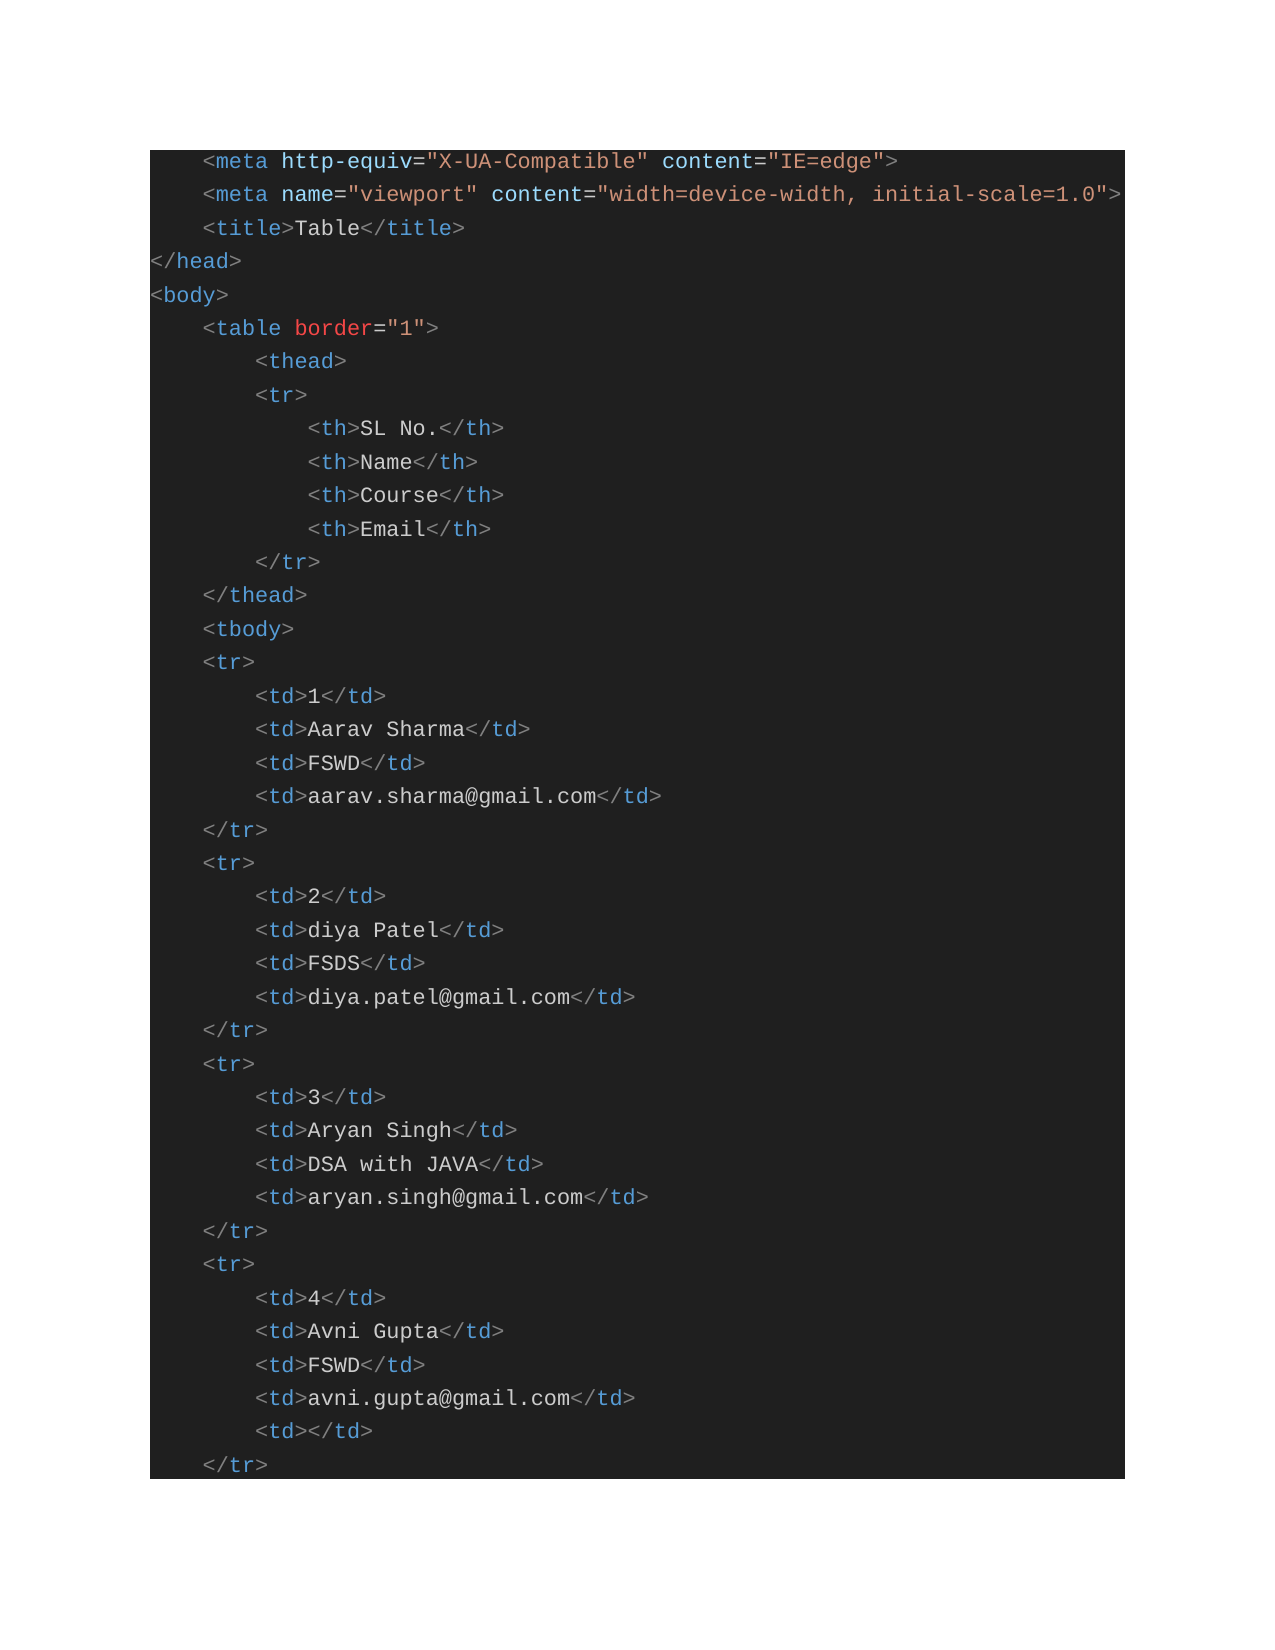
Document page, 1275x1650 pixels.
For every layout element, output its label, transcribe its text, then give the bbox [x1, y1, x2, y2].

text <tr> [150, 1253, 1125, 1278]
text <th>Course</th> [150, 484, 1125, 509]
text </head> [150, 250, 1125, 275]
text </tr> [150, 1454, 1125, 1479]
text <td></td> [150, 1421, 1125, 1445]
text <td>FSWD</td> [150, 1354, 1125, 1378]
text <td>FSDS</td> [150, 952, 1125, 977]
text </tr> [150, 819, 1125, 843]
text <td>Avni Gupta</td> [150, 1320, 1125, 1345]
text <td>3</td> [150, 1086, 1125, 1111]
text <tr> [150, 1053, 1125, 1078]
text <body> [150, 284, 1125, 308]
text <thead> [150, 351, 1125, 375]
text <td>4</td> [150, 1287, 1125, 1312]
text <td>Aarav Sharma</td> [150, 718, 1125, 743]
text <title>Table</title> [150, 217, 1125, 242]
text <table border="1"> [150, 317, 1125, 342]
text </tr> [150, 1019, 1125, 1044]
text <tr> [150, 852, 1125, 877]
text <td>diya Patel</td> [150, 919, 1125, 944]
text <meta name="viewport" content="width=device-width, initial-scale=1.0"> [150, 183, 1125, 208]
text <td>DSA with JAVA</td> [150, 1153, 1125, 1178]
text <th>Name</th> [150, 451, 1125, 476]
text </tr> [150, 1220, 1125, 1245]
text <td>avni.gupta@gmail.com</td> [150, 1387, 1125, 1412]
text <td>1</td> [150, 685, 1125, 710]
text <tbody> [150, 618, 1125, 643]
text <td>diya.patel@gmail.com</td> [150, 986, 1125, 1011]
text <th>SL No.</th> [150, 417, 1125, 442]
text <td>2</td> [150, 886, 1125, 910]
text </tr> [150, 551, 1125, 576]
text <tr> [150, 652, 1125, 676]
text <tr> [150, 384, 1125, 409]
text <td>aryan.singh@gmail.com</td> [150, 1187, 1125, 1211]
text <th>Email</th> [150, 518, 1125, 543]
text <td>Aryan Singh</td> [150, 1120, 1125, 1144]
text <td>aarav.sharma@gmail.com</td> [150, 785, 1125, 810]
text </thead> [150, 585, 1125, 609]
text <td>FSWD</td> [150, 752, 1125, 777]
text <meta http-equiv="X-UA-Compatible" content="IE=edge"> [150, 150, 1125, 175]
